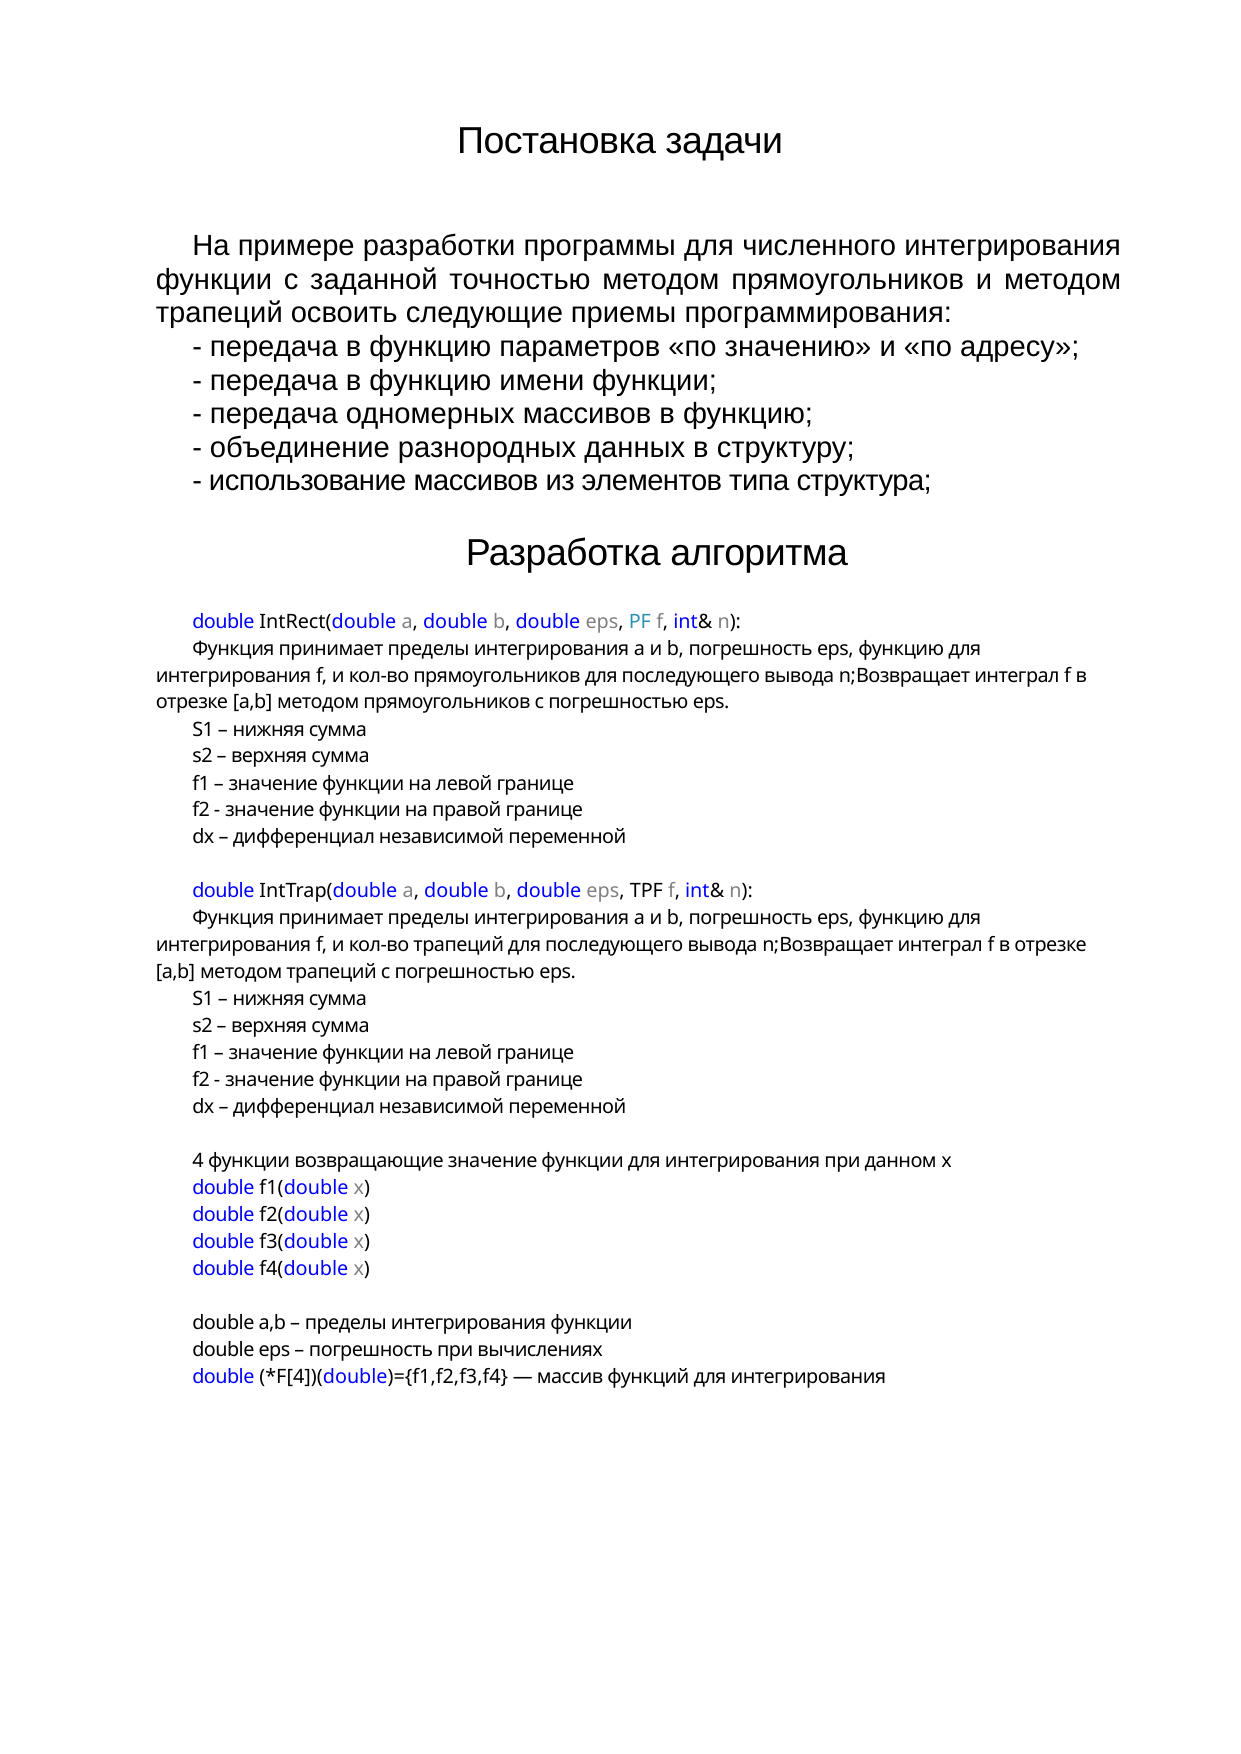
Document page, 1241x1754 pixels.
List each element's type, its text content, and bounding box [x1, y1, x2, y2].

text f1 – значение функции на левой границе [156, 1038, 1122, 1066]
text double (*F[4])(double)={f1,f2,f3,f4} — массив функций для интегрирования [156, 1362, 1122, 1389]
text double IntTrap(double a, double b, double eps, TPF f, int& n): [156, 877, 1122, 904]
text double f1(double x) [118, 1173, 1122, 1200]
text Разработка алгоритма [156, 530, 1122, 573]
text s2 – верхняя сумма [156, 1012, 1122, 1038]
text double eps – погрешность при вычислениях [156, 1335, 1122, 1362]
text f2 - значение функции на правой границе [156, 796, 1122, 823]
text f2 - значение функции на правой границе [156, 1066, 1122, 1092]
text dx – дифференциал независимой переменной [156, 823, 1122, 850]
text double f4(double x) [156, 1254, 1122, 1281]
text На примере разработки программы для численного интегрирования функции с заданной точностью методом прямоугольников и методом трапеций освоить следующие приемы программирования: [156, 228, 1122, 329]
text double f3(double x) [156, 1227, 1122, 1254]
text double f2(double x) [156, 1200, 1122, 1227]
text f1 – значение функции на левой границе [156, 769, 1122, 796]
text Функция принимает пределы интегрирования a и b, погрешность eps, функцию для интегрирования f, и кол-во прямоугольников для последующего вывода n;Возвращает интеграл f в отрезке [a,b] методом прямоугольников с погрешностью eps. [156, 634, 1122, 715]
text Постановка задачи [118, 118, 1122, 161]
text - передача в функцию параметров «по значению» и «по адресу»; [156, 329, 1122, 362]
text - использование массивов из элементов типа структура; [156, 463, 1122, 497]
text 4 функции возвращающие значение функции для интегрирования при данном x [156, 1146, 1122, 1173]
text - передача одномерных массивов в функцию; [156, 396, 1122, 429]
text S1 – нижняя сумма [156, 984, 1122, 1012]
text - объединение разнородных данных в структуру; [156, 429, 1122, 463]
text dx – дифференциал независимой переменной [156, 1092, 1122, 1119]
text Функция принимает пределы интегрирования a и b, погрешность eps, функцию для интегрирования f, и кол-во трапеций для последующего вывода n;Возвращает интеграл f в отрезке [a,b] методом трапеций с погрешностью eps. [156, 904, 1122, 984]
text double a,b – пределы интегрирования функции [156, 1308, 1122, 1335]
text s2 – верхняя сумма [156, 742, 1122, 769]
text - передача в функцию имени функции; [156, 362, 1122, 396]
text S1 – нижняя сумма [156, 715, 1122, 742]
text double IntRect(double a, double b, double eps, PF f, int& n): [118, 607, 1122, 634]
